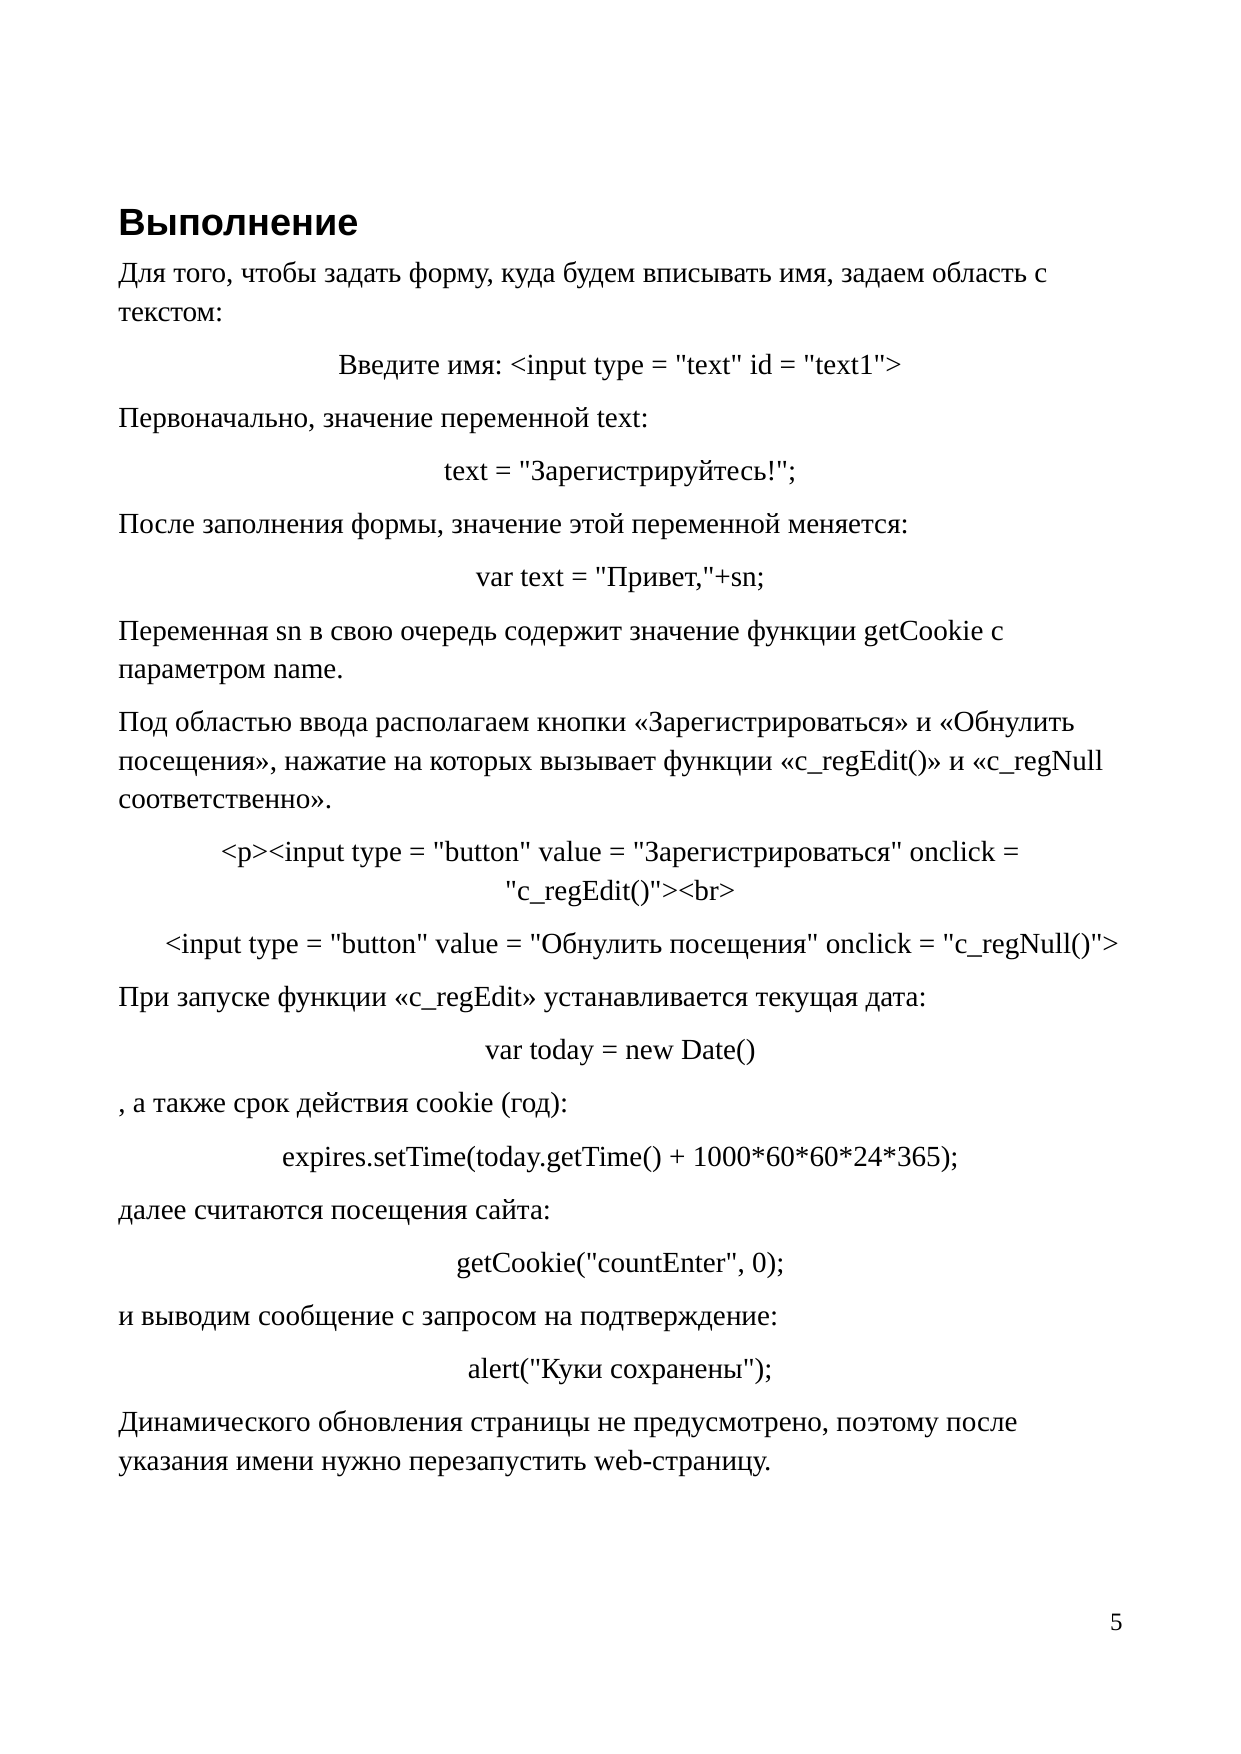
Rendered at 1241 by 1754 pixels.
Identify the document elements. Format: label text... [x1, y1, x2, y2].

text var today = new Date() [118, 1032, 1122, 1066]
text <input type = "button" value = "Обнулить посещения" onclick = "c_regNull()"> [118, 926, 1122, 960]
text expires.setTime(today.getTime() + 1000*60*60*24*365); [118, 1139, 1122, 1172]
text getCookie("countEnter", 0); [118, 1245, 1122, 1278]
text и выводим сообщение с запросом на подтверждение: [118, 1298, 1122, 1332]
text После заполнения формы, значение этой переменной меняется: [118, 506, 1122, 540]
text Введите имя: <input type = "text" id = "text1"> [118, 347, 1122, 381]
text далее считаются посещения сайта: [118, 1192, 1122, 1225]
text <p><input type = "button" value = "Зарегистрироваться" onclick = "c_regEdit()"><br> [118, 834, 1122, 907]
text alert("Куки сохранены"); [118, 1351, 1122, 1385]
text text = "Зарегистрируйтесь!"; [118, 453, 1122, 487]
text Под областью ввода располагаем кнопки «Зарегистрироваться» и «Обнулить посещения», нажатие на которых вызывает функции «c_regEdit()» и «c_regNull соответственно». [118, 704, 1122, 815]
text var text = "Привет,"+sn; [118, 559, 1122, 593]
subtitle Выполнение [118, 199, 1122, 243]
text Для того, чтобы задать форму, куда будем вписывать имя, задаем область с текстом: [118, 255, 1122, 327]
text Переменная sn в свою очередь содержит значение функции getCookie с параметром name. [118, 613, 1122, 685]
text Первоначально, значение переменной text: [118, 400, 1122, 434]
text При запуске функции «c_regEdit» устанавливается текущая дата: [118, 979, 1122, 1013]
text , а также срок действия cookie (год): [118, 1086, 1122, 1119]
text Динамического обновления страницы не предусмотрено, поэтому после указания имени нужно перезапустить web-страницу. [118, 1404, 1122, 1476]
